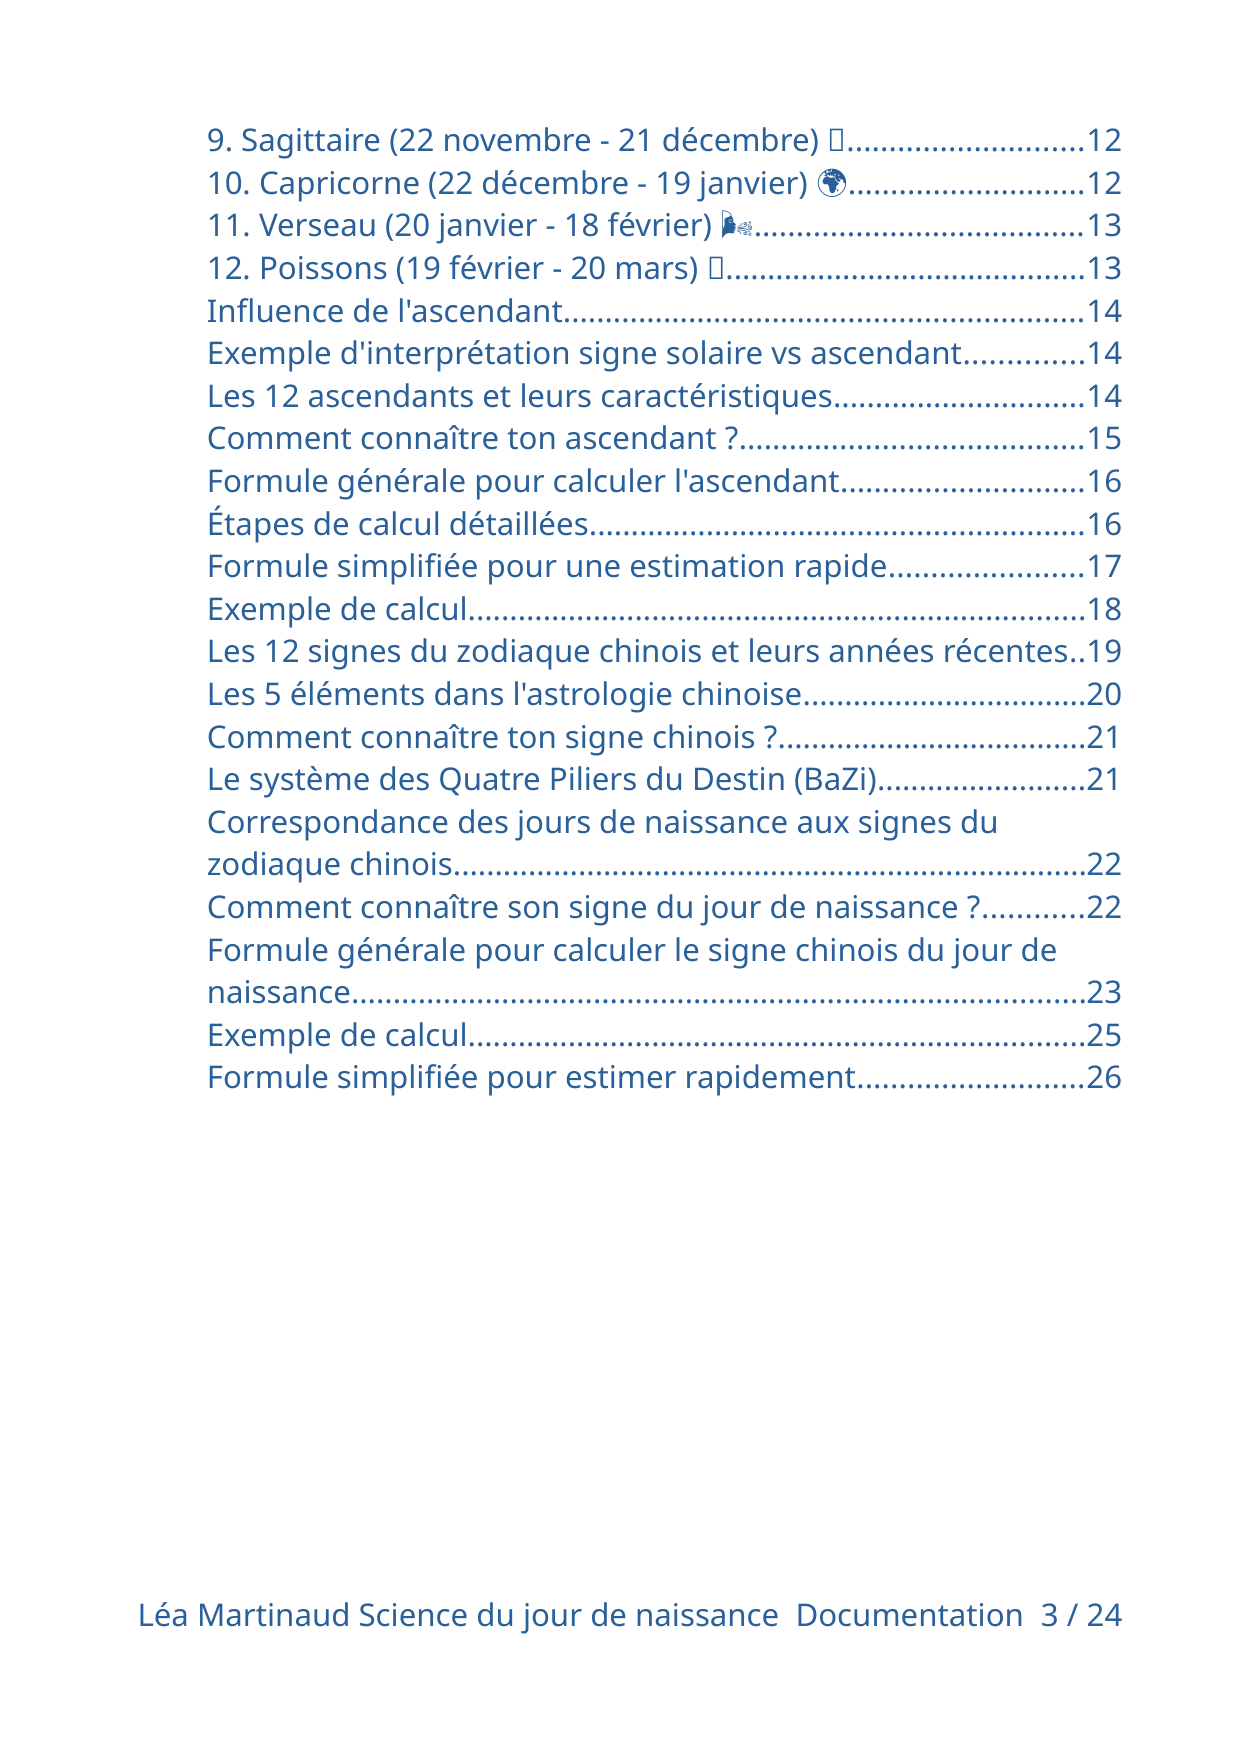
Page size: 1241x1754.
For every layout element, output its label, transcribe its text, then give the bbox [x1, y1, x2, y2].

text Exemple de calcul 18 [207, 587, 1122, 629]
text Étapes de calcul détaillées 16 [207, 502, 1122, 544]
text Exemple d'interprétation signe solaire vs ascendant 14 [207, 331, 1122, 374]
text 12. Poissons (19 février - 20 mars) 🌊 13 [207, 246, 1122, 288]
text Le système des Quatre Piliers du Destin (BaZi) 21 [207, 757, 1122, 800]
text Formule générale pour calculer l'ascendant 16 [207, 459, 1122, 502]
text Influence de l'ascendant 14 [207, 288, 1122, 331]
text Exemple de calcul 25 [207, 1013, 1122, 1055]
text Comment connaître ton signe chinois ? 21 [207, 714, 1122, 757]
text 11. Verseau (20 janvier - 18 février) 🌬️ 13 [207, 203, 1122, 246]
text Formule générale pour calculer le signe chinois du jour de naissance 23 [207, 928, 1122, 1013]
text Les 12 ascendants et leurs caractéristiques 14 [207, 374, 1122, 416]
text Les 12 signes du zodiaque chinois et leurs années récentes 19 [207, 629, 1122, 672]
text Les 5 éléments dans l'astrologie chinoise 20 [207, 672, 1122, 714]
text Correspondance des jours de naissance aux signes du zodiaque chinois 22 [207, 800, 1122, 885]
text Comment connaître ton ascendant ? 15 [207, 416, 1122, 459]
text Formule simplifiée pour une estimation rapide 17 [207, 544, 1122, 587]
text 10. Capricorne (22 décembre - 19 janvier) 🌍 12 [207, 161, 1122, 203]
text Comment connaître son signe du jour de naissance ? 22 [207, 885, 1122, 928]
text Formule simplifiée pour estimer rapidement 26 [207, 1055, 1122, 1098]
text 9. Sagittaire (22 novembre - 21 décembre) 🔥 12 [207, 118, 1122, 161]
